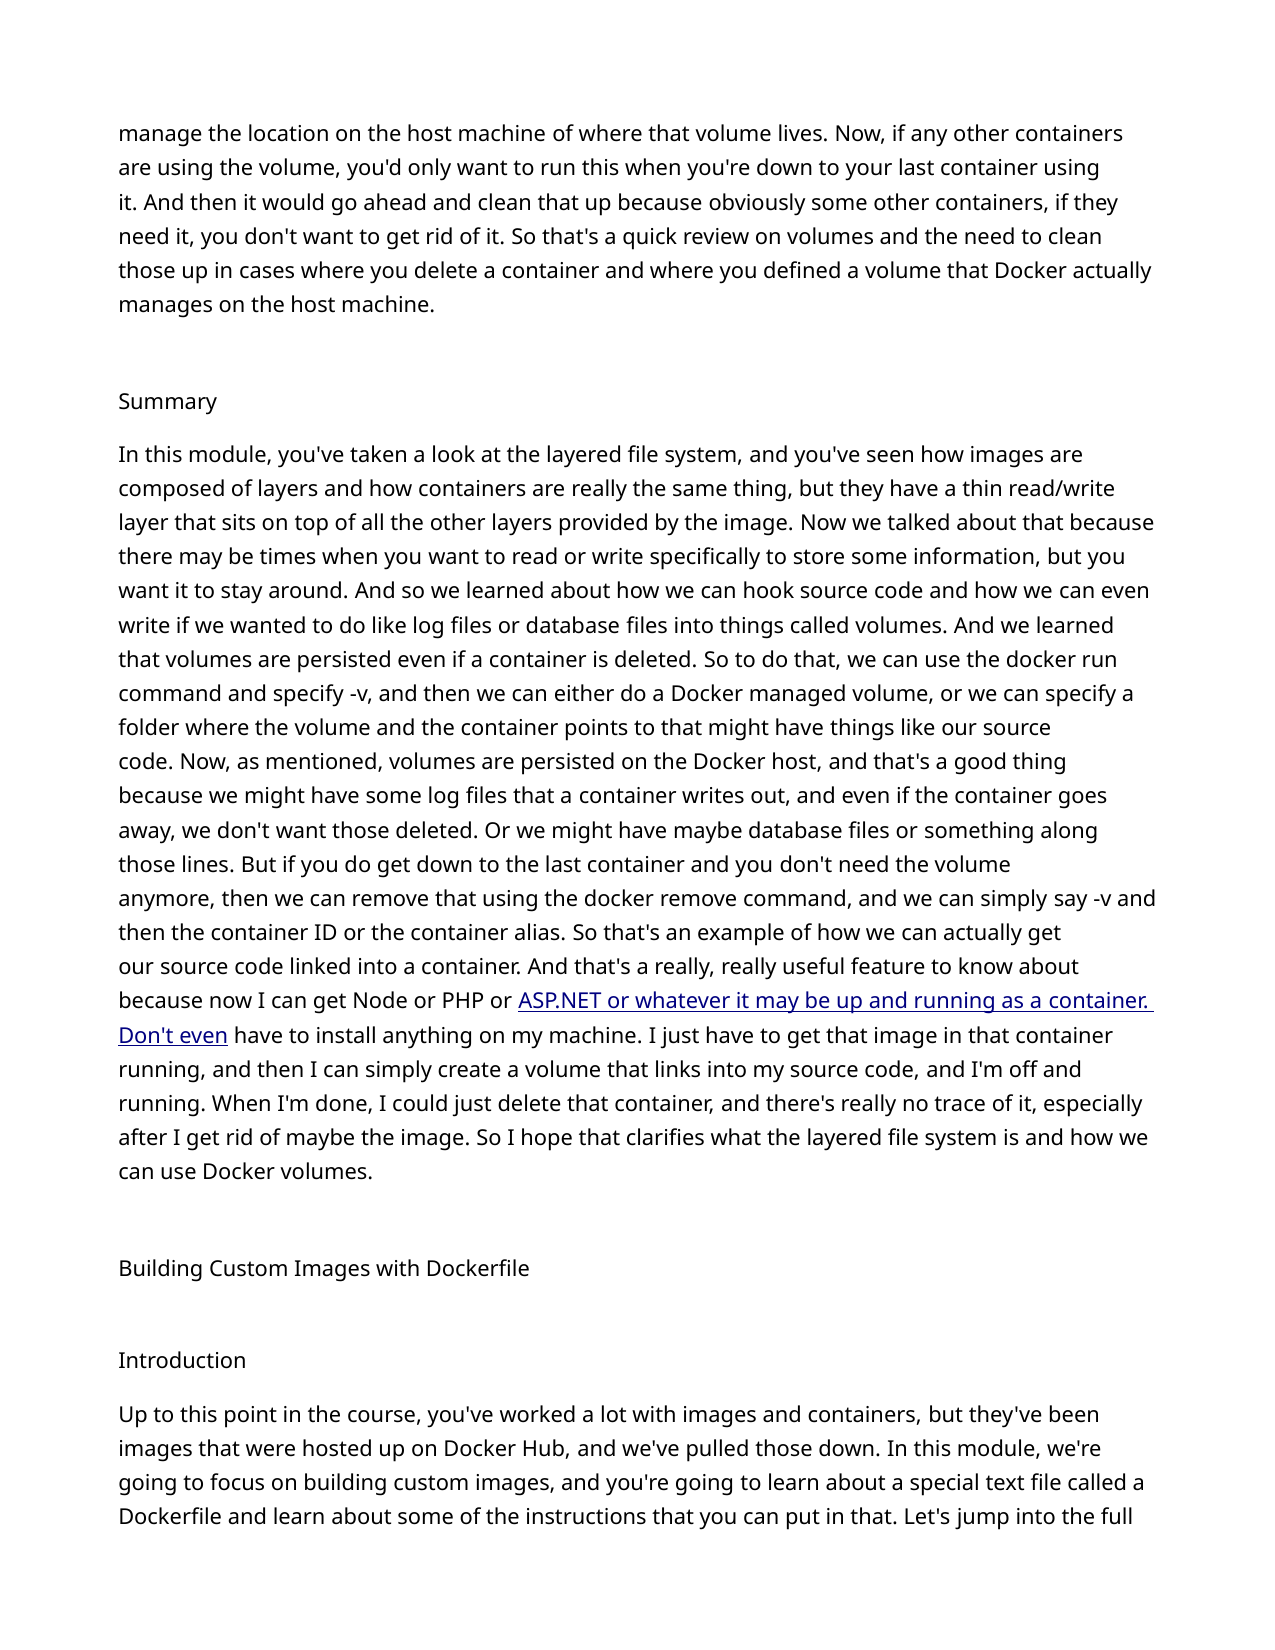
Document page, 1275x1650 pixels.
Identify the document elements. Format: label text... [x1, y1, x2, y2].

subtitle Introduction [118, 1345, 1157, 1375]
text In this module, you've taken a look at the layered file system, and you've seen how images are composed of layers and how containers are really the same thing, but they have a thin read/write layer that sits on top of all the other layers provided by the image. Now we talked about that because there may be times when you want to read or write specifically to store some information, but you want it to stay around. And so we learned about how we can hook source code and how we can even write if we wanted to do like log files or database files into things called volumes. And we learned that volumes are persisted even if a container is deleted. So to do that, we can use the docker run command and specify ‑v, and then we can either do a Docker managed volume, or we can specify a folder where the volume and the container points to that might have things like our source code. Now, as mentioned, volumes are persisted on the Docker host, and that's a good thing because we might have some log files that a container writes out, and even if the container goes away, we don't want those deleted. Or we might have maybe database files or something along those lines. But if you do get down to the last container and you don't need the volume anymore, then we can remove that using the docker remove command, and we can simply say ‑v and then the container ID or the container alias. So that's an example of how we can actually get our source code linked into a container. And that's a really, really useful feature to know about because now I can get Node or PHP or ASP.NET or whatever it may be up and running as a container. Don't even have to install anything on my machine. I just have to get that image in that container running, and then I can simply create a volume that links into my source code, and I'm off and running. When I'm done, I could just delete that container, and there's really no trace of it, especially after I get rid of maybe the image. So I hope that clarifies what the layered file system is and how we can use Docker volumes. [118, 439, 1157, 1186]
text Up to this point in the course, you've worked a lot with images and containers, but they've been images that were hosted up on Docker Hub, and we've pulled those down. In this module, we're going to focus on building custom images, and you're going to learn about a special text file called a Dockerfile and learn about some of the instructions that you can put in that. Let's jump into the full [118, 1398, 1157, 1531]
subtitle Building Custom Images with Dockerfile [118, 1253, 1157, 1283]
text manage the location on the host machine of where that volume lives. Now, if any other containers are using the volume, you'd only want to run this when you're down to your last container using it. And then it would go ahead and clean that up because obviously some other containers, if they need it, you don't want to get rid of it. So that's a quick review on volumes and the need to clean those up in cases where you delete a container and where you defined a volume that Docker actually manages on the host machine. [118, 118, 1157, 319]
subtitle Summary [118, 386, 1157, 415]
